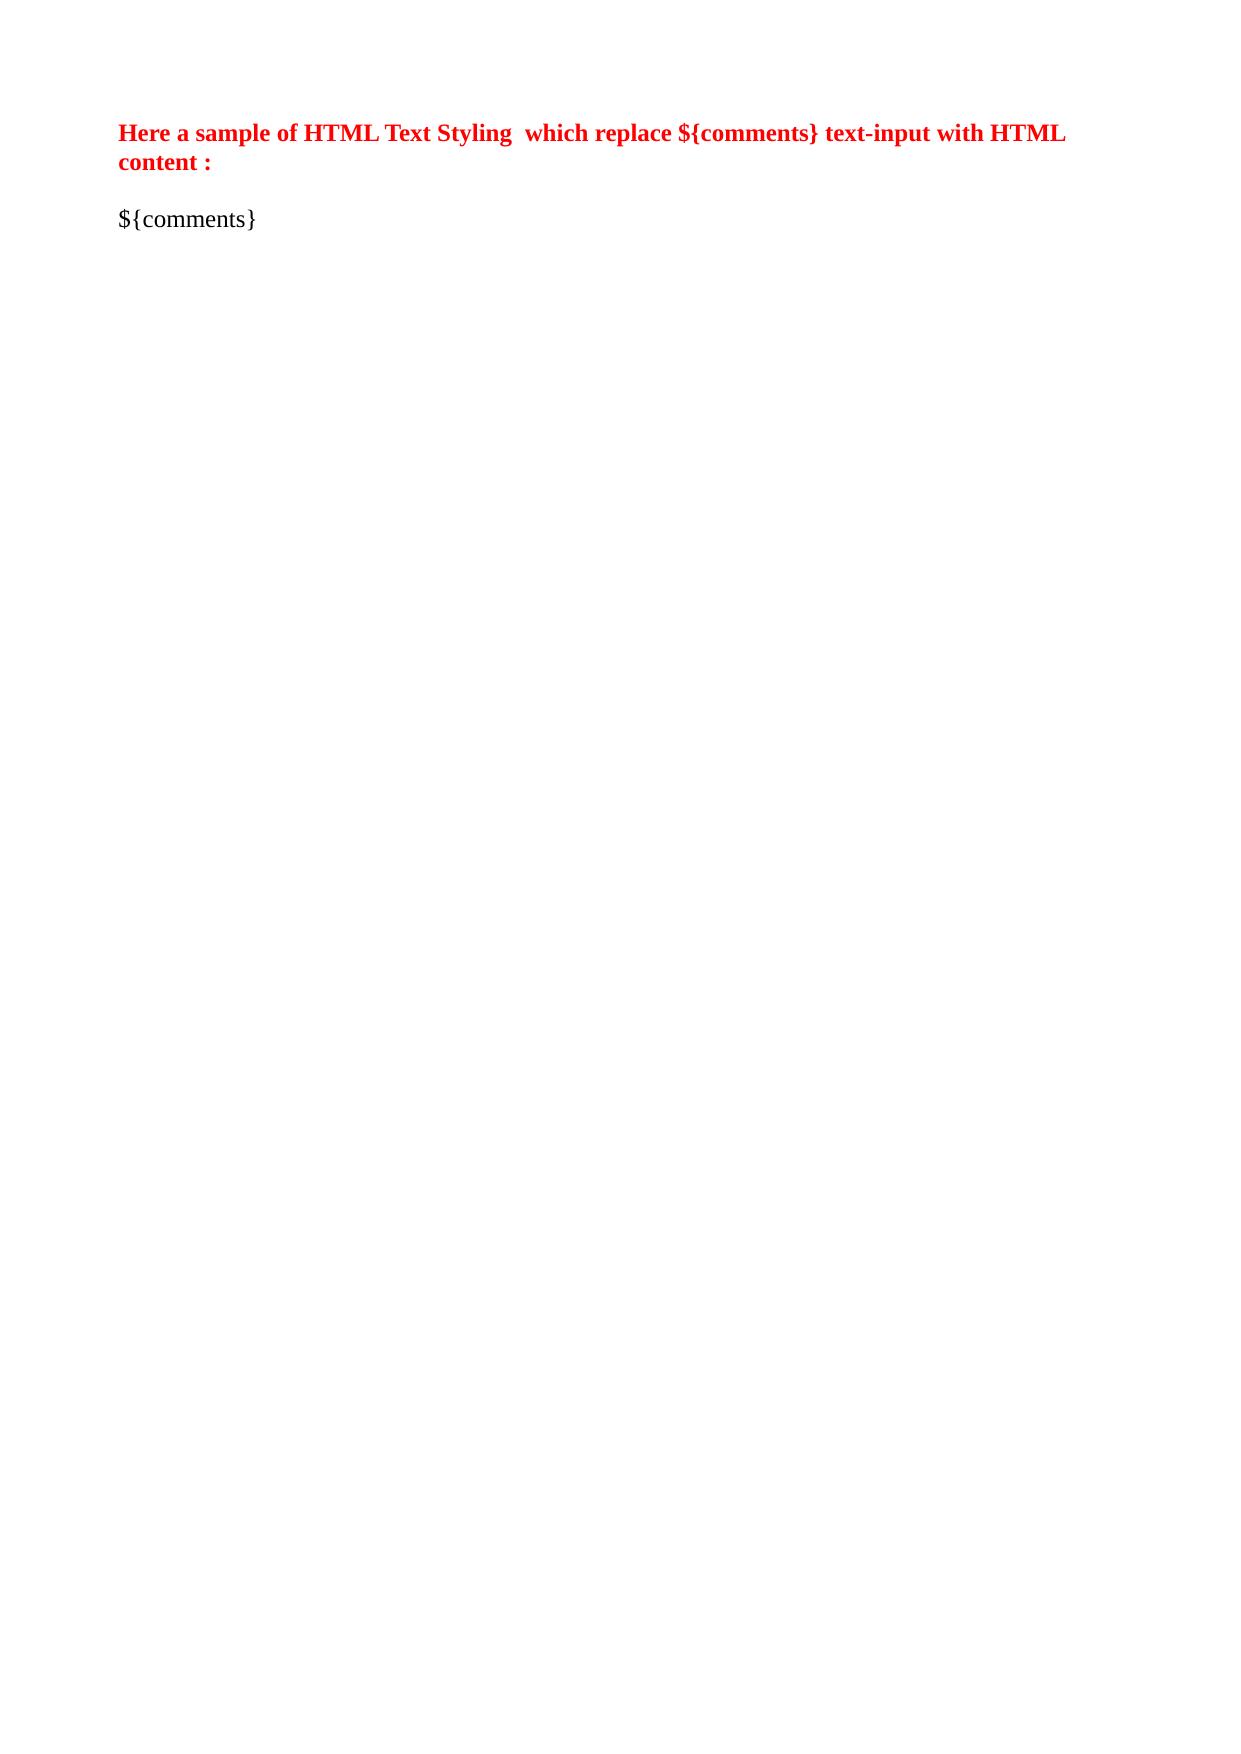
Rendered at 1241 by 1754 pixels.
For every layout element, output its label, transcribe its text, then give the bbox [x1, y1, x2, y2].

text ${comments} [118, 204, 1122, 233]
text Here a sample of HTML Text Styling which replace ${comments} text-input with HTML content : [118, 118, 1122, 176]
